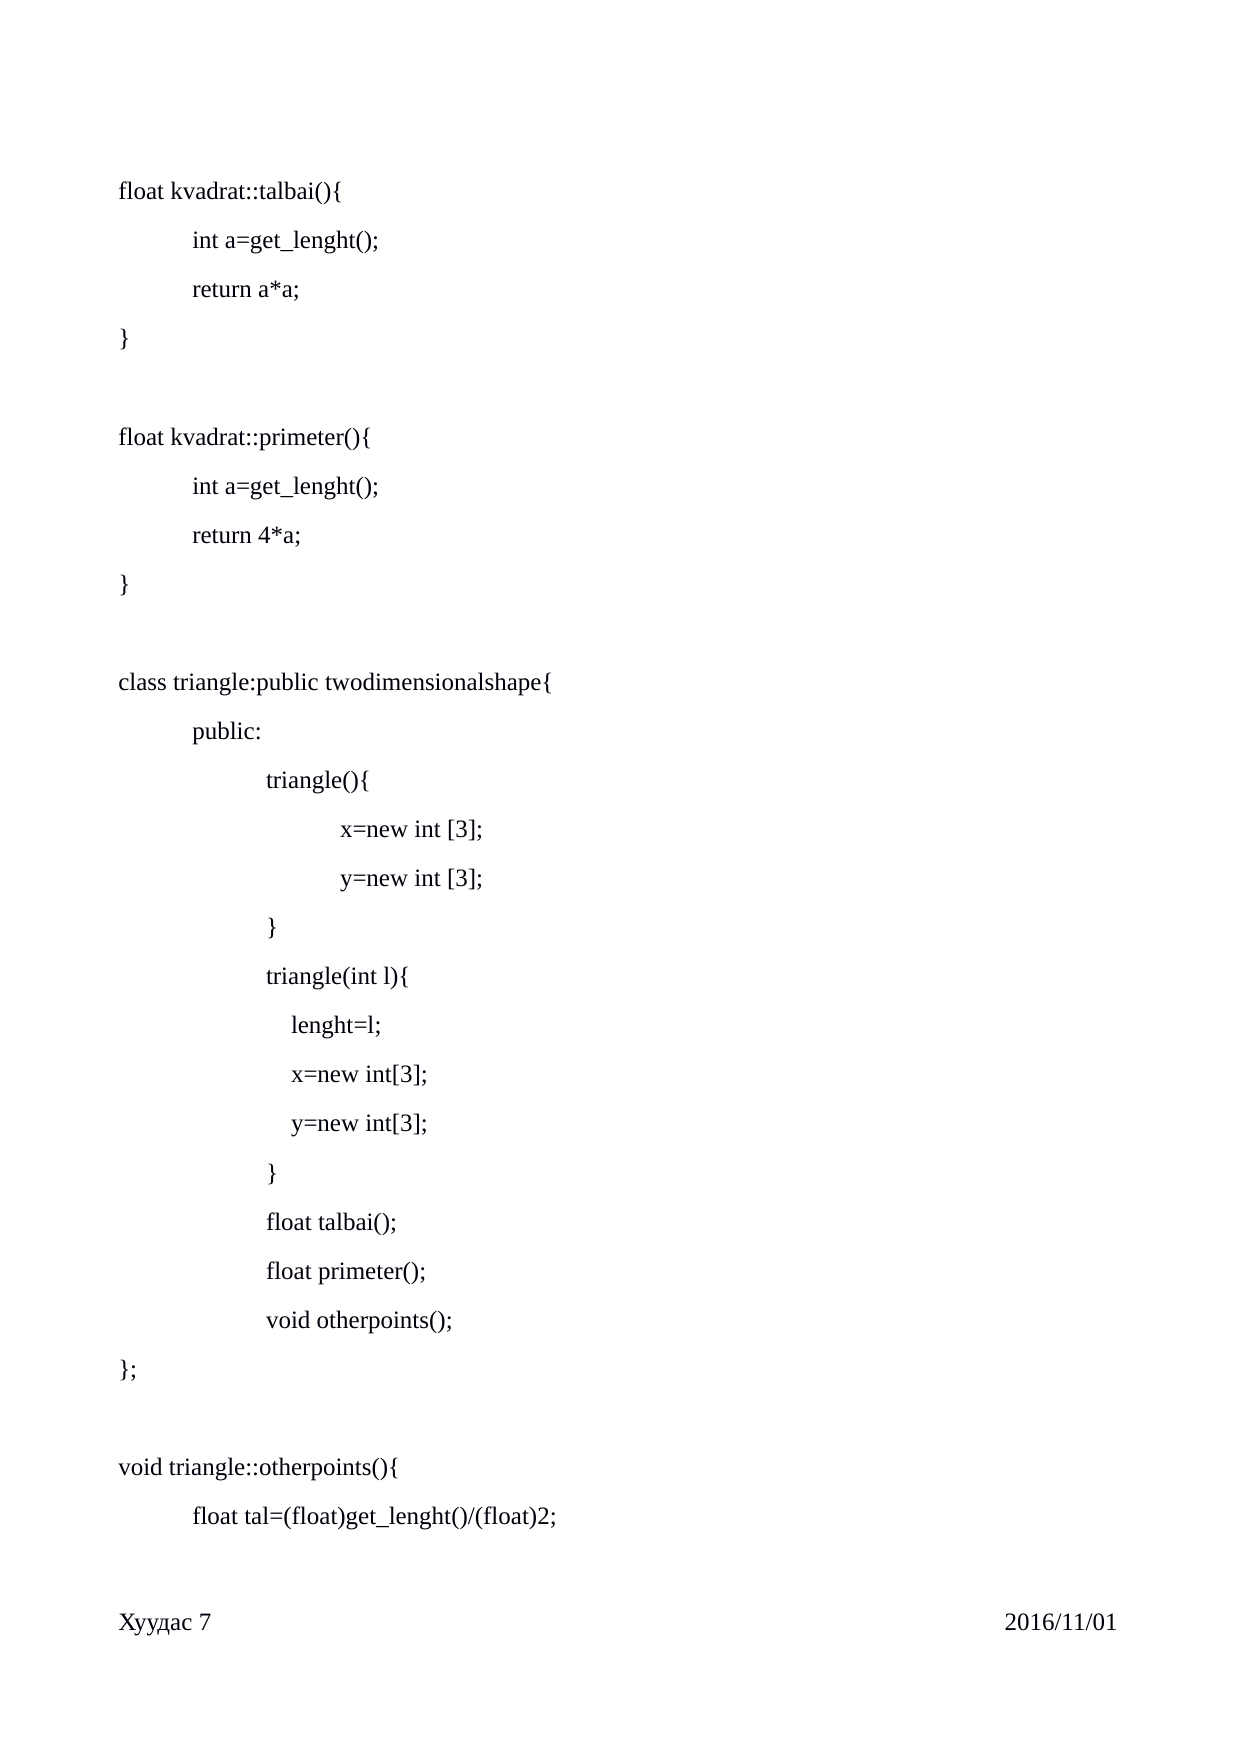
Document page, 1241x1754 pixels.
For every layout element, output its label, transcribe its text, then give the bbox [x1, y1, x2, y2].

text return 4*a; [118, 520, 1122, 548]
text int a=get_lenght(); [118, 471, 1122, 499]
text float kvadrat::talbai(){ [118, 176, 1122, 205]
text class triangle:public twodimensionalshape{ [118, 667, 1122, 696]
text x=new int [3]; [118, 814, 1122, 843]
text triangle(int l){ [118, 961, 1122, 990]
text } [118, 569, 1122, 598]
text } [118, 323, 1122, 352]
text void triangle::otherpoints(){ [118, 1452, 1122, 1481]
text public: [118, 716, 1122, 745]
text void otherpoints(); [118, 1305, 1122, 1333]
text y=new int [3]; [118, 863, 1122, 892]
text } [118, 912, 1122, 941]
text float tal=(float)get_lenght()/(float)2; [118, 1501, 1122, 1530]
text float primeter(); [118, 1256, 1122, 1284]
text return a*a; [118, 274, 1122, 303]
text } [118, 1158, 1122, 1186]
text x=new int[3]; [118, 1059, 1122, 1088]
text lenght=l; [118, 1010, 1122, 1039]
text float talbai(); [118, 1207, 1122, 1235]
text y=new int[3]; [118, 1108, 1122, 1137]
text int a=get_lenght(); [118, 225, 1122, 254]
text }; [118, 1354, 1122, 1383]
text triangle(){ [118, 765, 1122, 794]
text float kvadrat::primeter(){ [118, 422, 1122, 450]
